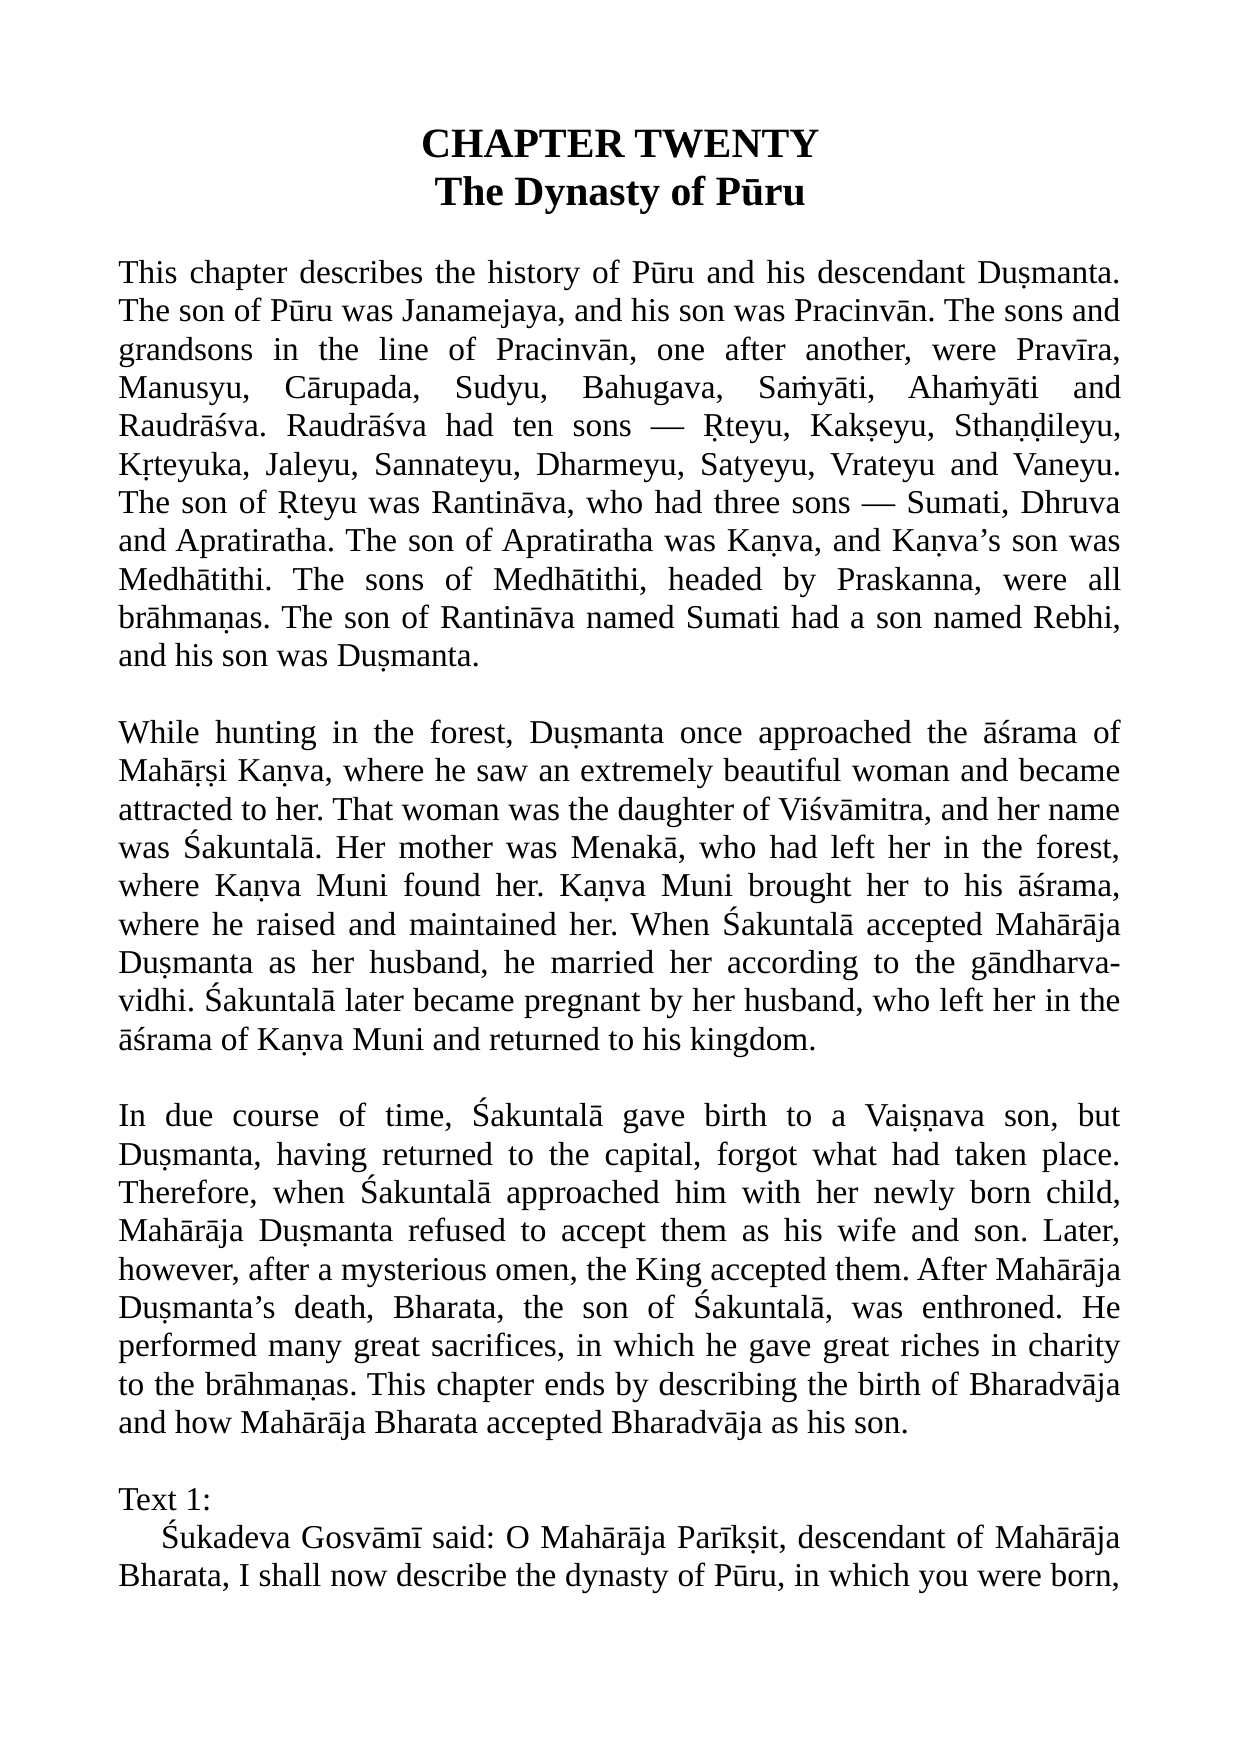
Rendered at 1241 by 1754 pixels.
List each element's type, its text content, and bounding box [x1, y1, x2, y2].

text Text 1: [118, 1479, 1122, 1517]
text The Dynasty of Pūru [118, 166, 1122, 214]
text While hunting in the forest, Duṣmanta once approached the āśrama of Mahāṛṣi Kaṇva, where he saw an extremely beautiful woman and became attracted to her. That woman was the daughter of Viśvāmitra, and her name was Śakuntalā. Her mother was Menakā, who had left her in the forest, where Kaṇva Muni found her. Kaṇva Muni brought her to his āśrama, where he raised and maintained her. When Śakuntalā accepted Mahārāja Duṣmanta as her husband, he married her according to the gāndharva-vidhi. Śakuntalā later became pregnant by her husband, who left her in the āśrama of Kaṇva Muni and returned to his kingdom. [118, 712, 1122, 1057]
text Śukadeva Gosvāmī said: O Mahārāja Parīkṣit, descendant of Mahārāja Bharata, I shall now describe the dynasty of Pūru, in which you were born, [118, 1517, 1122, 1594]
text In due course of time, Śakuntalā gave birth to a Vaiṣṇava son, but Duṣmanta, having returned to the capital, forgot what had taken place. Therefore, when Śakuntalā approached him with her newly born child, Mahārāja Duṣmanta refused to accept them as his wife and son. Later, however, after a mysterious omen, the King accepted them. After Mahārāja Duṣmanta’s death, Bharata, the son of Śakuntalā, was enthroned. He performed many great sacrifices, in which he gave great riches in charity to the brāhmaṇas. This chapter ends by describing the birth of Bharadvāja and how Mahārāja Bharata accepted Bharadvāja as his son. [118, 1096, 1122, 1441]
text CHAPTER TWENTY [118, 118, 1122, 166]
text This chapter describes the history of Pūru and his descendant Duṣmanta. The son of Pūru was Janamejaya, and his son was Pracinvān. The sons and grandsons in the line of Pracinvān, one after another, were Pravīra, Manusyu, Cārupada, Sudyu, Bahugava, Saṁyāti, Ahaṁyāti and Raudrāśva. Raudrāśva had ten sons — Ṛteyu, Kakṣeyu, Sthaṇḍileyu, Kṛteyuka, Jaleyu, Sannateyu, Dharmeyu, Satyeyu, Vrateyu and Vaneyu. The son of Ṛteyu was Rantināva, who had three sons — Sumati, Dhruva and Apratiratha. The son of Apratiratha was Kaṇva, and Kaṇva’s son was Medhātithi. The sons of Medhātithi, headed by Praskanna, were all brāhmaṇas. The son of Rantināva named Sumati had a son named Rebhi, and his son was Duṣmanta. [118, 252, 1122, 674]
